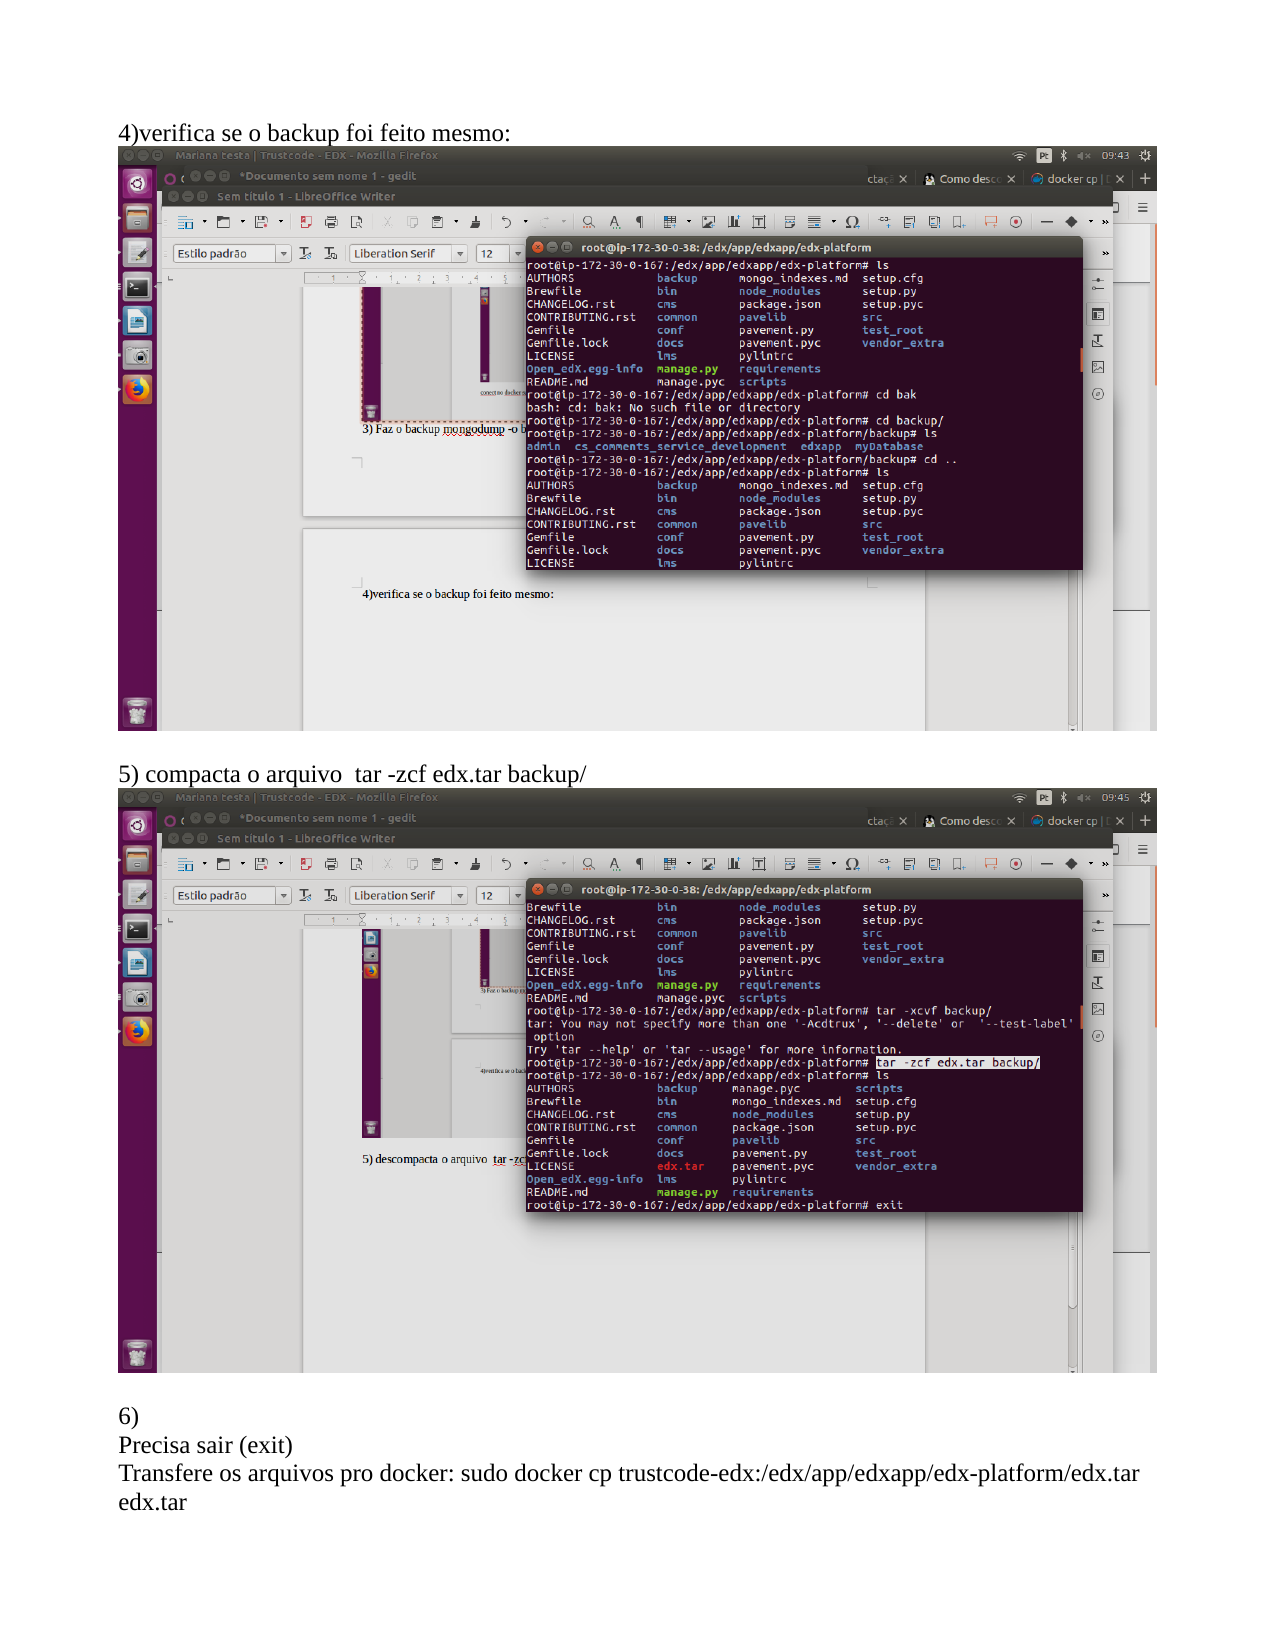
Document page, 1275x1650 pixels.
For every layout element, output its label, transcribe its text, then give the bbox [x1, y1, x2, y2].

text 6) [118, 1401, 1157, 1430]
text 4)verifica se o backup foi feito mesmo: [118, 118, 1157, 146]
picture [118, 146, 1157, 731]
picture [118, 788, 1157, 1373]
text Transfere os arquivos pro docker: sudo docker cp trustcode-edx:/edx/app/edxapp/edx-platform/edx.tar edx.tar [118, 1458, 1157, 1516]
text 5) compacta o arquivo tar -zcf edx.tar backup/ [118, 759, 1157, 788]
text Precisa sair (exit) [118, 1430, 1157, 1458]
